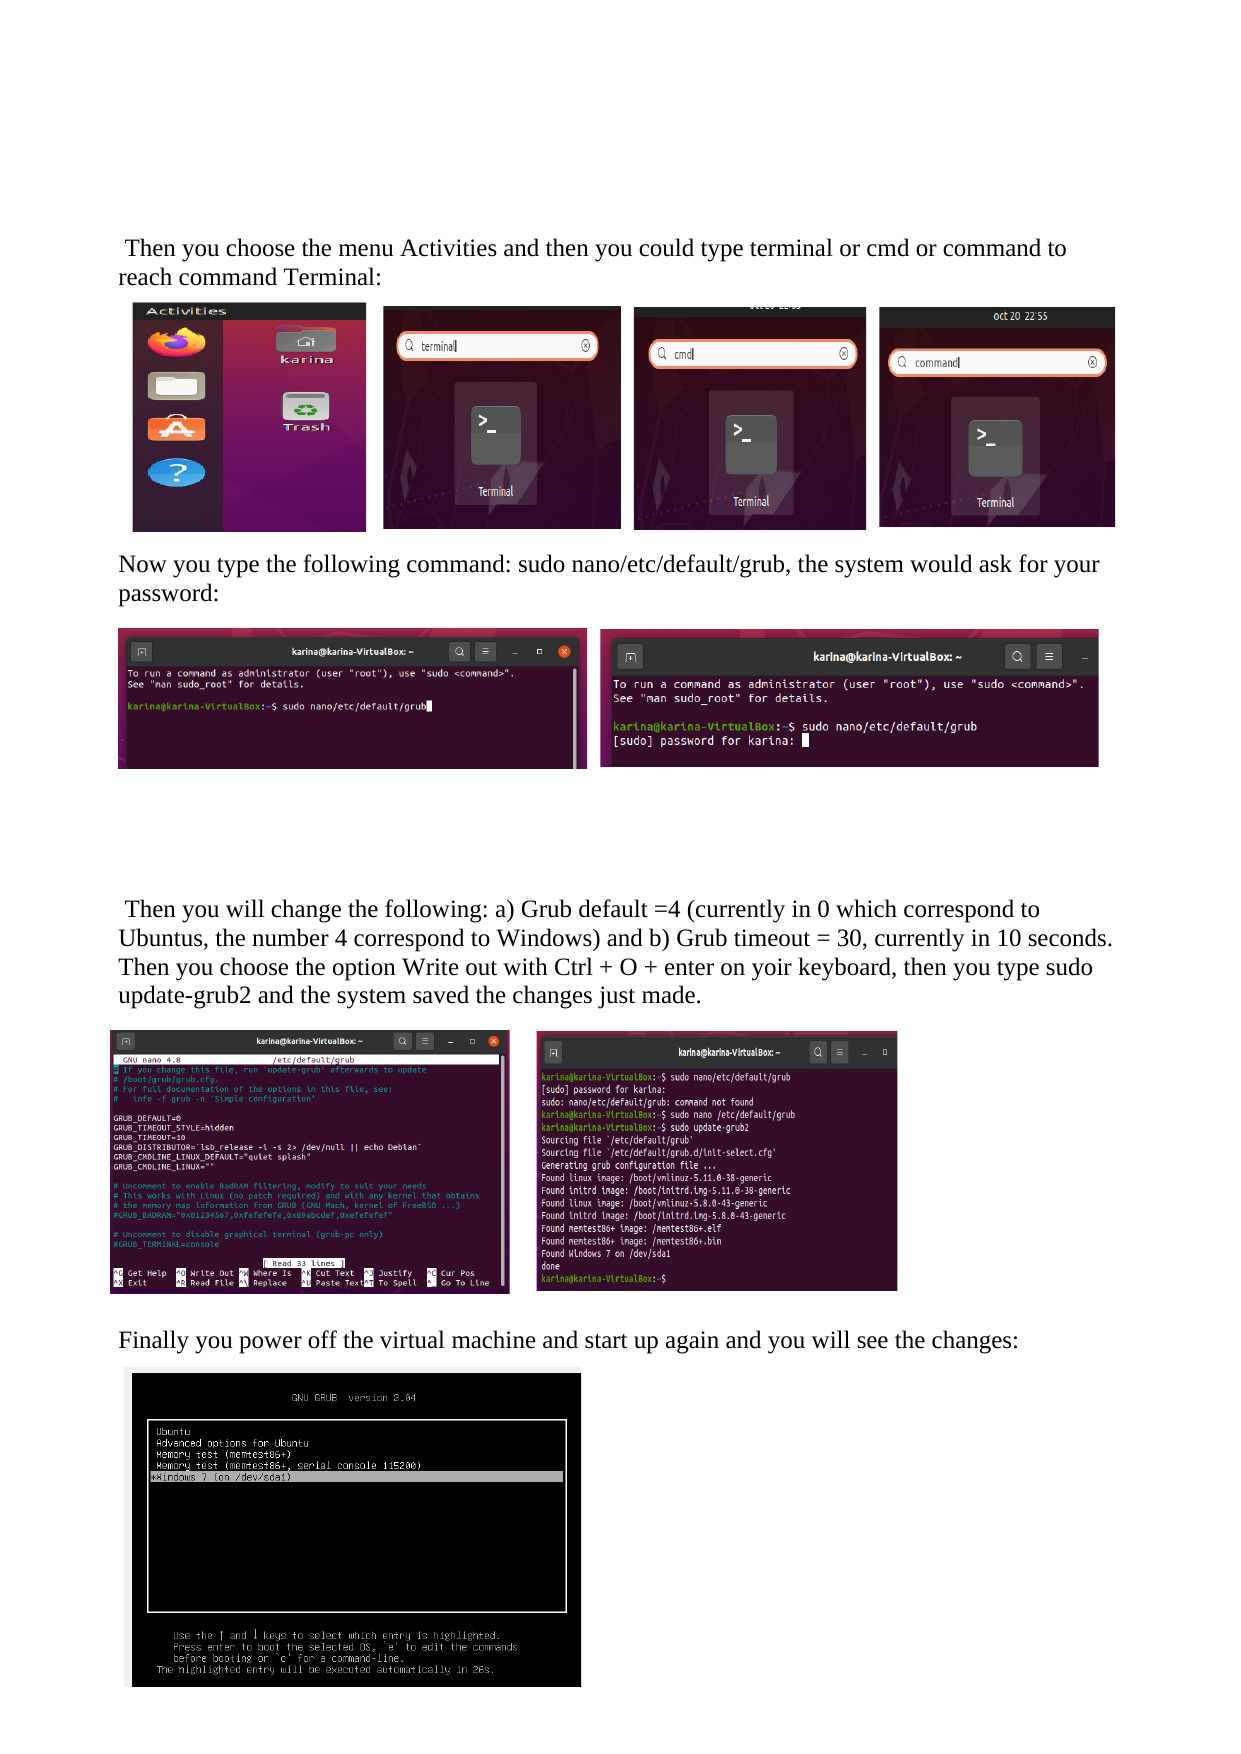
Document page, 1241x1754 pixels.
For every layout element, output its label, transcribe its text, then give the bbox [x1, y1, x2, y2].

picture [383, 306, 621, 529]
picture [536, 1031, 898, 1291]
picture [600, 629, 1099, 767]
text Now you type the following command: sudo nano/etc/default/grub, the system would ask for your password: [118, 549, 1122, 607]
picture [879, 307, 1116, 527]
text Finally you power off the virtual machine and start up again and you will see the changes: [118, 1326, 1122, 1354]
text Then you choose the menu Activities and then you could type terminal or cmd or command to reach command Terminal: [118, 233, 1122, 291]
picture [132, 301, 367, 532]
text Then you will change the following: a) Grub default =4 (currently in 0 which correspond to Ubuntus, the number 4 correspond to Windows) and b) Grub timeout = 30, currently in 10 seconds. [118, 894, 1122, 952]
picture [124, 1367, 582, 1687]
picture [633, 307, 867, 530]
text Then you choose the option Write out with Ctrl + O + enter on yoir keyboard, then you type sudo update-grub2 and the system saved the changes just made. [118, 952, 1122, 1009]
picture [110, 1030, 510, 1294]
picture [118, 628, 588, 769]
